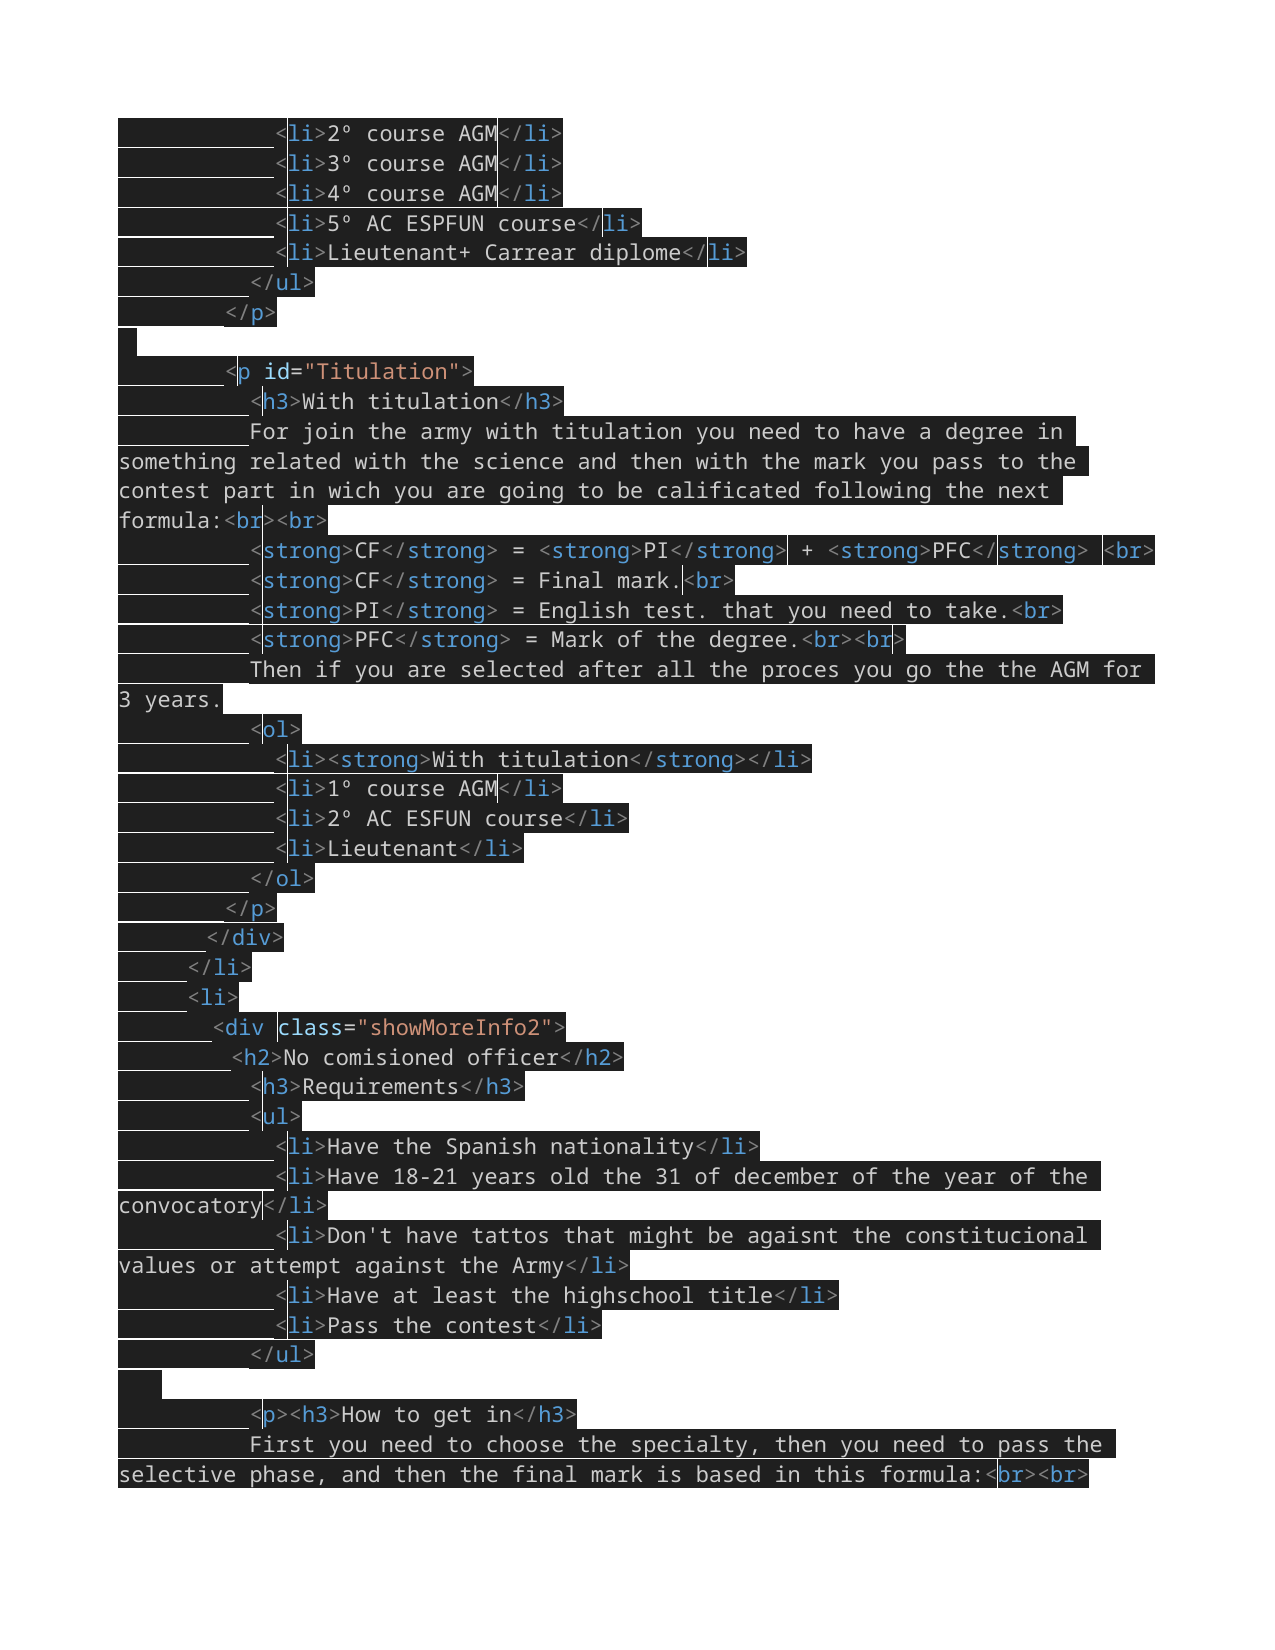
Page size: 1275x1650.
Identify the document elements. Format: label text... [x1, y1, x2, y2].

text <strong>CF</strong> = <strong>PI</strong> + <strong>PFC</strong> <br> [118, 535, 1157, 565]
text <li>4º course AGM</li> [118, 178, 1157, 207]
text First you need to choose the specialty, then you need to pass the selective phase, and then the final mark is based in this formula:<br><br> [118, 1429, 1157, 1488]
text </ul> [118, 1339, 1157, 1369]
text <li>Pass the contest</li> [118, 1310, 1157, 1339]
text <ul> [118, 1101, 1157, 1131]
text <li>Lieutenant</li> [118, 833, 1157, 863]
text <strong>PFC</strong> = Mark of the degree.<br><br> [118, 624, 1157, 654]
text <li>2º course AGM</li> [118, 118, 1157, 148]
text <strong>PI</strong> = English test. that you need to take.<br> [118, 595, 1157, 624]
text <h3>With titulation</h3> [118, 386, 1157, 416]
text </p> [118, 297, 1157, 327]
text <li><strong>With titulation</strong></li> [118, 744, 1157, 773]
text </li> [118, 952, 1157, 982]
text <li>Lieutenant+ Carrear diplome</li> [118, 237, 1157, 267]
text <ol> [118, 714, 1157, 744]
text <li>2º AC ESFUN course</li> [118, 803, 1157, 833]
text </p> [118, 893, 1157, 922]
text <li>Have the Spanish nationality</li> [118, 1131, 1157, 1161]
text <div class="showMoreInfo2"> [118, 1012, 1157, 1042]
text </ul> [118, 267, 1157, 297]
text <p><h3>How to get in</h3> [118, 1399, 1157, 1429]
text </ol> [118, 863, 1157, 893]
text Then if you are selected after all the proces you go the the AGM for 3 years. [118, 654, 1157, 714]
text <li>Have 18-21 years old the 31 of december of the year of the convocatory</li> [118, 1161, 1157, 1220]
text <li>Don't have tattos that might be agaisnt the constitucional values or attempt against the Army</li> [118, 1220, 1157, 1280]
text <li> [118, 982, 1157, 1012]
text <strong>CF</strong> = Final mark.<br> [118, 565, 1157, 595]
text <li>3º course AGM</li> [118, 148, 1157, 178]
text <li>5º AC ESPFUN course</li> [118, 207, 1157, 237]
text </div> [118, 922, 1157, 952]
text <li>1º course AGM</li> [118, 773, 1157, 803]
text For join the army with titulation you need to have a degree in something related with the science and then with the mark you pass to the contest part in wich you are going to be calificated following the next formula:<br><br> [118, 416, 1157, 535]
text <p id="Titulation"> [118, 356, 1157, 386]
text <h2>No comisioned officer</h2> [118, 1042, 1157, 1071]
text <li>Have at least the highschool title</li> [118, 1280, 1157, 1310]
text <h3>Requirements</h3> [118, 1071, 1157, 1101]
